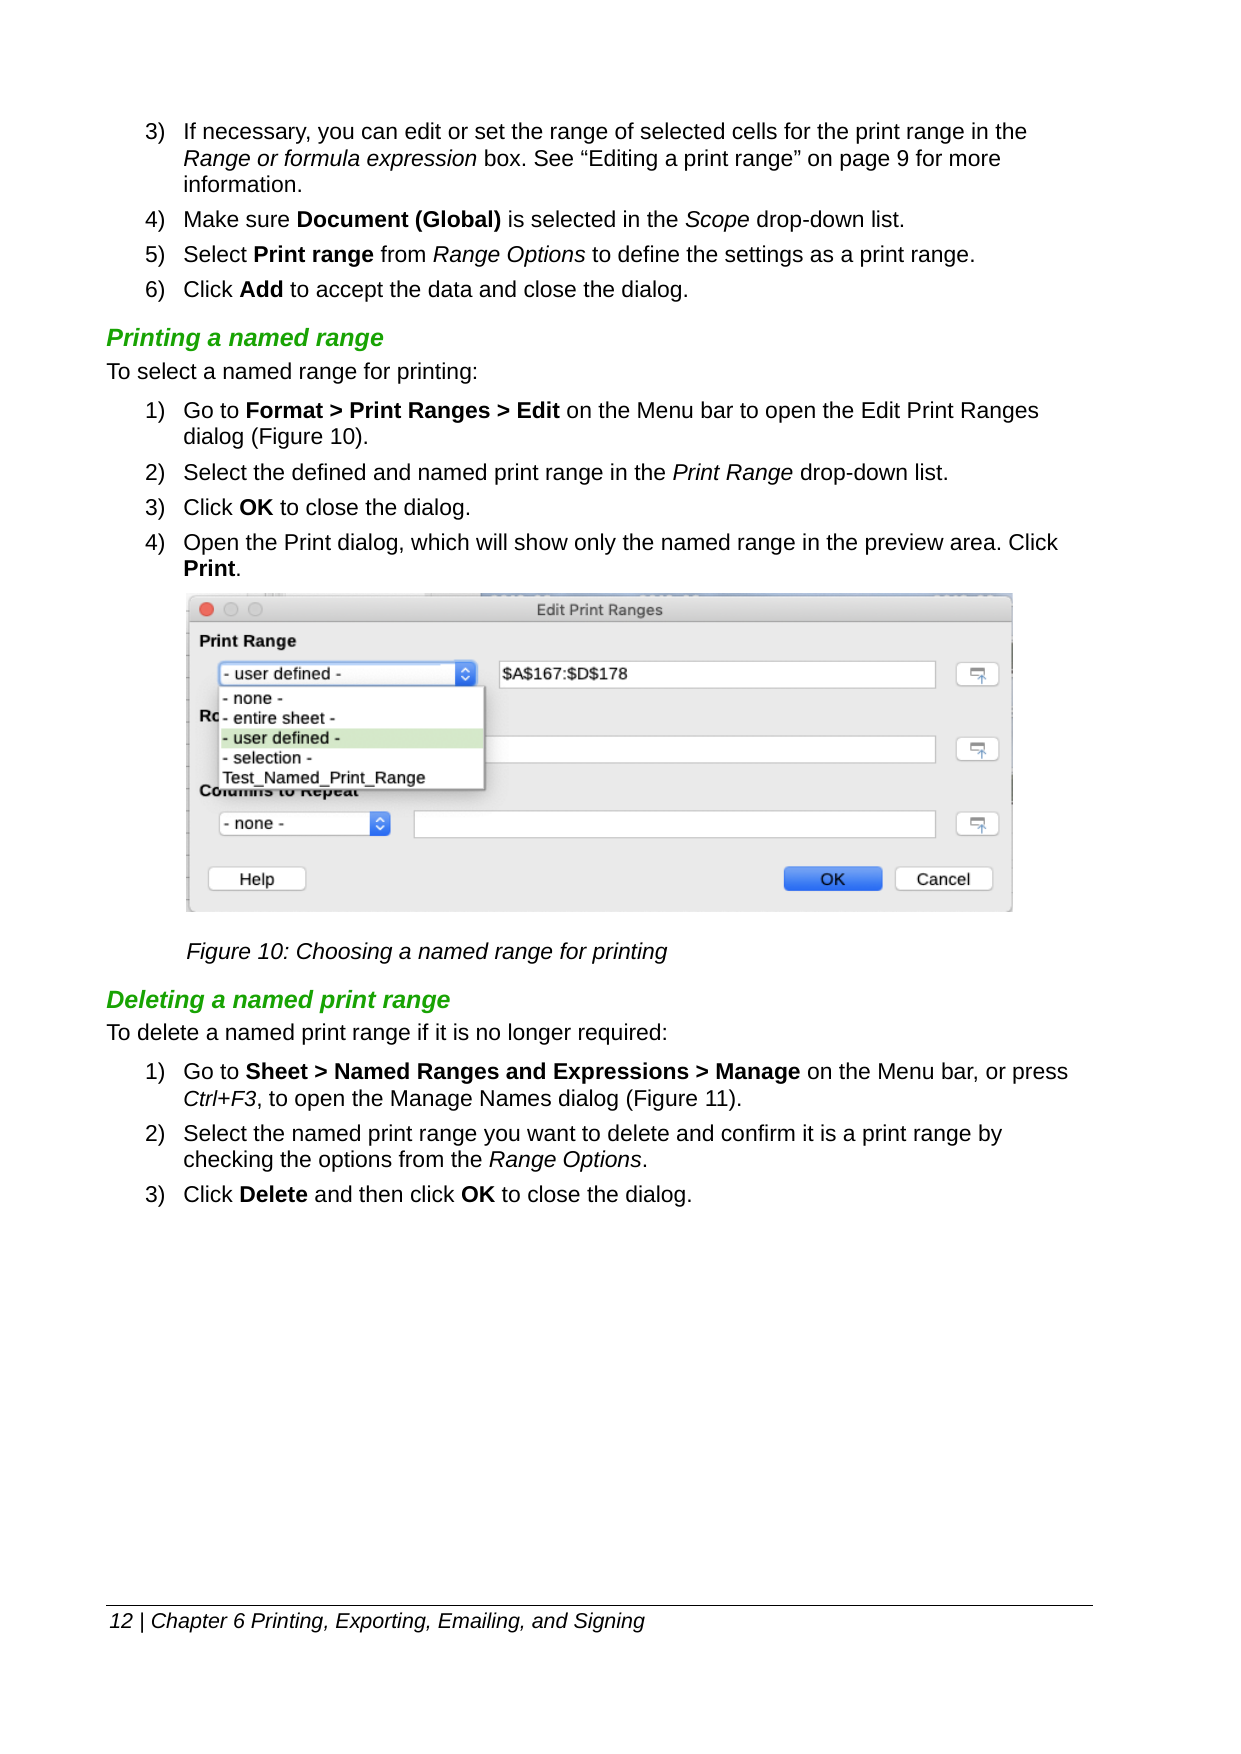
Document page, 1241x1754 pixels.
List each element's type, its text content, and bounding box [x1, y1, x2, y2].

list Select the defined and named print range in the Print Range drop-down list. [165, 458, 1093, 485]
list Select the named print range you want to delete and confirm it is a print range by checking the options from the Range Options. [165, 1120, 1093, 1172]
list Click Add to accept the data and close the dialog. [165, 276, 1093, 303]
list Open the Print dialog, which will show only the named range in the preview area. Click Print. [165, 529, 1093, 582]
list Go to Sheet > Named Ranges and Expressions > Manage on the Menu bar, or press Ctrl+F3, to open the Manage Names dialog (Figure 11). [165, 1058, 1093, 1111]
list If necessary, you can edit or set the range of selected cells for the print range in the Range or formula expression box. See “Editing a print range” on page 9 for more information. [165, 118, 1093, 197]
text To select a named range for printing: [106, 358, 1093, 384]
text To delete a named print range if it is no longer required: [106, 1019, 1093, 1046]
subtitle Printing a named range [106, 323, 1093, 352]
subtitle Deleting a named print range [106, 985, 1093, 1013]
list Make sure Document (Global) is selected in the Scope drop-down list. [165, 206, 1093, 232]
list Go to Format > Print Ranges > Edit on the Menu bar to open the Edit Print Ranges dialog (Figure 10). [165, 397, 1093, 450]
text Figure 10: Choosing a named range for printing [186, 912, 1013, 964]
picture [186, 593, 1013, 912]
list Click OK to close the dialog. [165, 494, 1093, 520]
list Select Print range from Range Options to define the settings as a print range. [165, 241, 1093, 268]
list Click Delete and then click OK to close the dialog. [165, 1181, 1093, 1208]
